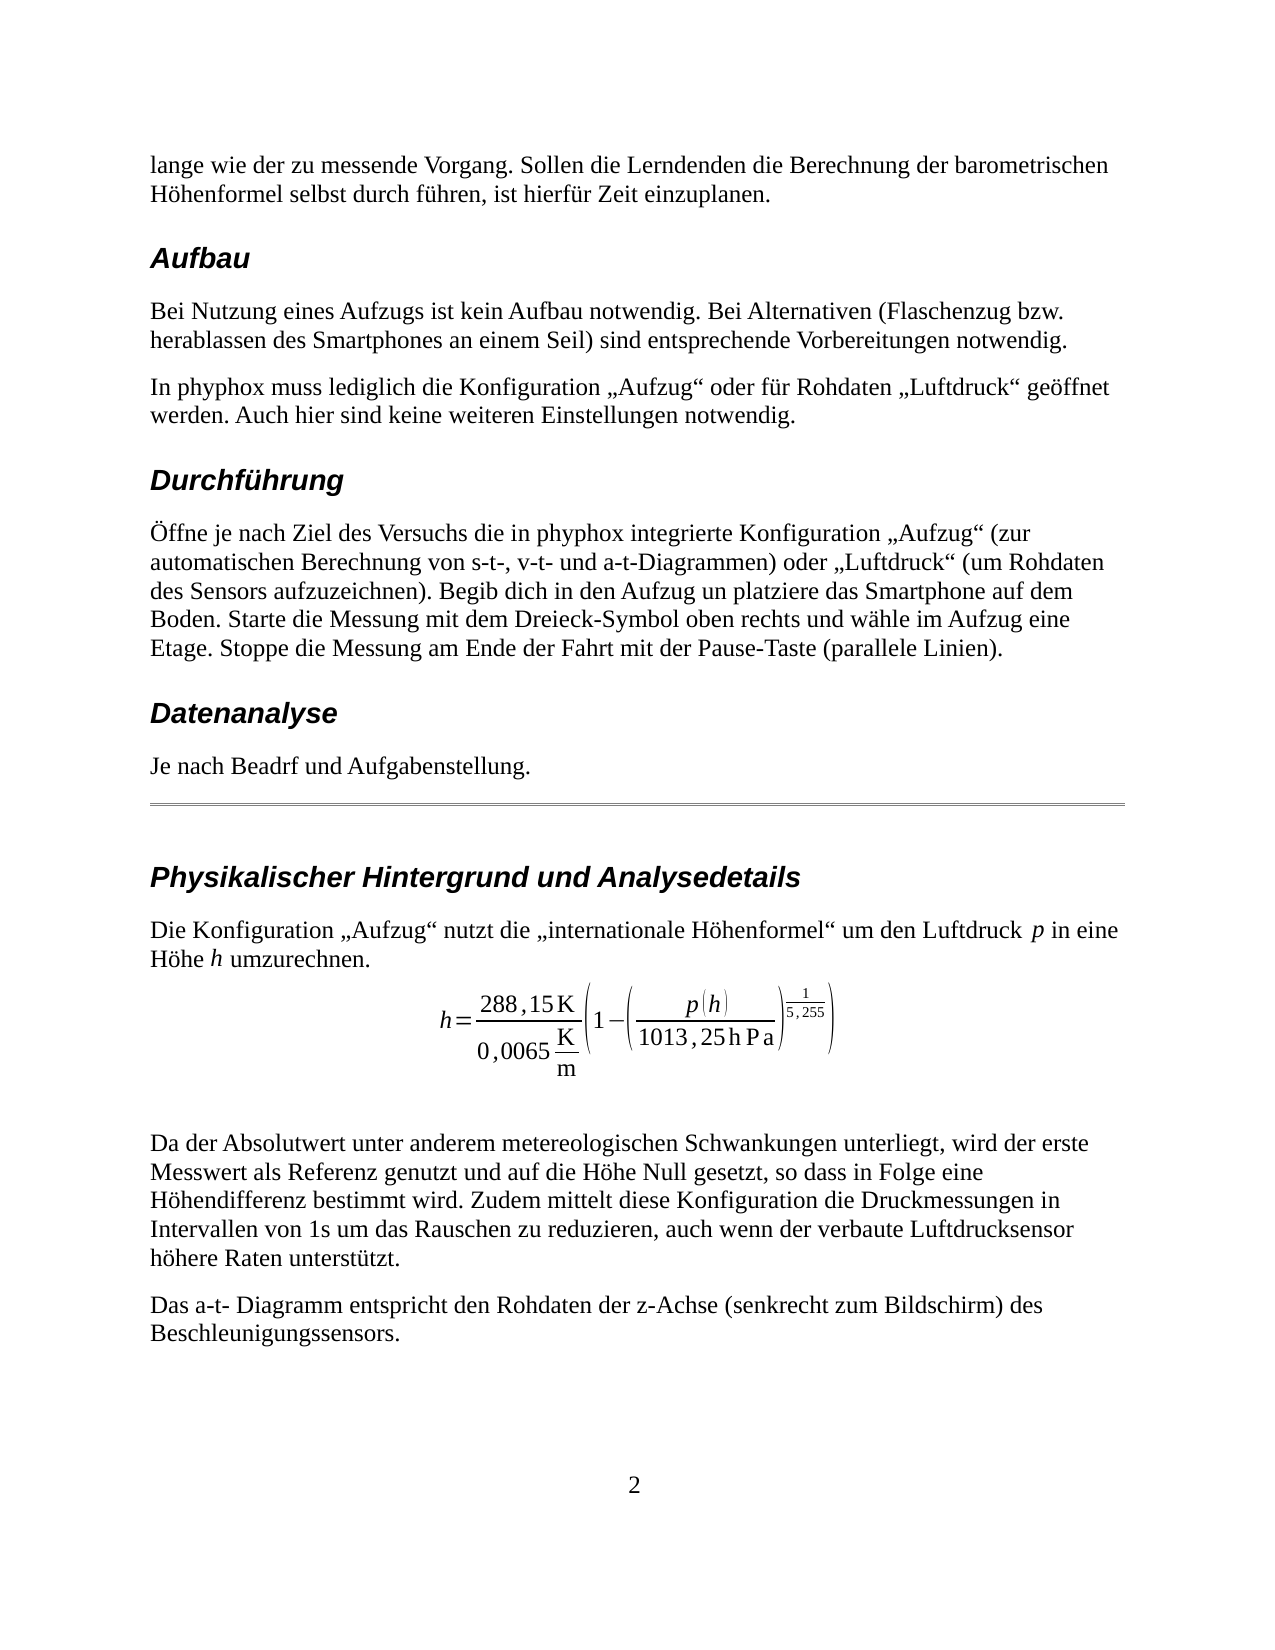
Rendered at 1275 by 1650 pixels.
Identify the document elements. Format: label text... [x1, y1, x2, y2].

text Die Konfiguration „Aufzug“ nutzt die „internationale Höhenformel“ um den Luftdruck in eine Höhe umzurechnen. [150, 915, 1125, 972]
text Öffne je nach Ziel des Versuchs die in phyphox integrierte Konfiguration „Aufzug“ (zur automatischen Berechnung von s-t-, v-t- und a-t-Diagrammen) oder „Luftdruck“ (um Rohdaten des Sensors aufzuzeichnen). Begib dich in den Aufzug un platziere das Smartphone auf dem Boden. Starte die Messung mit dem Dreieck-Symbol oben rechts und wähle im Aufzug eine Etage. Stoppe die Messung am Ende der Fahrt mit der Pause-Taste (parallele Linien). [150, 518, 1125, 662]
subtitle Physikalischer Hintergrund und Analysedetails [150, 860, 1125, 893]
text Das a-t- Diagramm entspricht den Rohdaten der z-Achse (senkrecht zum Bildschirm) des Beschleunigungssensors. [150, 1290, 1125, 1347]
text Je nach Beadrf und Aufgabenstellung. [150, 751, 1125, 780]
text lange wie der zu messende Vorgang. Sollen die Lerndenden die Berechnung der barometrischen Höhenformel selbst durch führen, ist hierfür Zeit einzuplanen. [150, 150, 1125, 207]
text In phyphox muss lediglich die Konfiguration „Aufzug“ oder für Rohdaten „Luftdruck“ geöffnet werden. Auch hier sind keine weiteren Einstellungen notwendig. [150, 372, 1125, 429]
subtitle Aufbau [150, 241, 1125, 275]
text Da der Absolutwert unter anderem metereologischen Schwankungen unterliegt, wird der erste Messwert als Referenz genutzt und auf die Höhe Null gesetzt, so dass in Folge eine Höhendifferenz bestimmt wird. Zudem mittelt diese Konfiguration die Druckmessungen in Intervallen von 1s um das Rauschen zu reduzieren, auch wenn der verbaute Luftdrucksensor höhere Raten unterstützt. [150, 1128, 1125, 1272]
subtitle Durchführung [150, 463, 1125, 497]
text Bei Nutzung eines Aufzugs ist kein Aufbau notwendig. Bei Alternativen (Flaschenzug bzw. herablassen des Smartphones an einem Seil) sind entsprechende Vorbereitungen notwendig. [150, 296, 1125, 354]
subtitle Datenanalyse [150, 696, 1125, 729]
